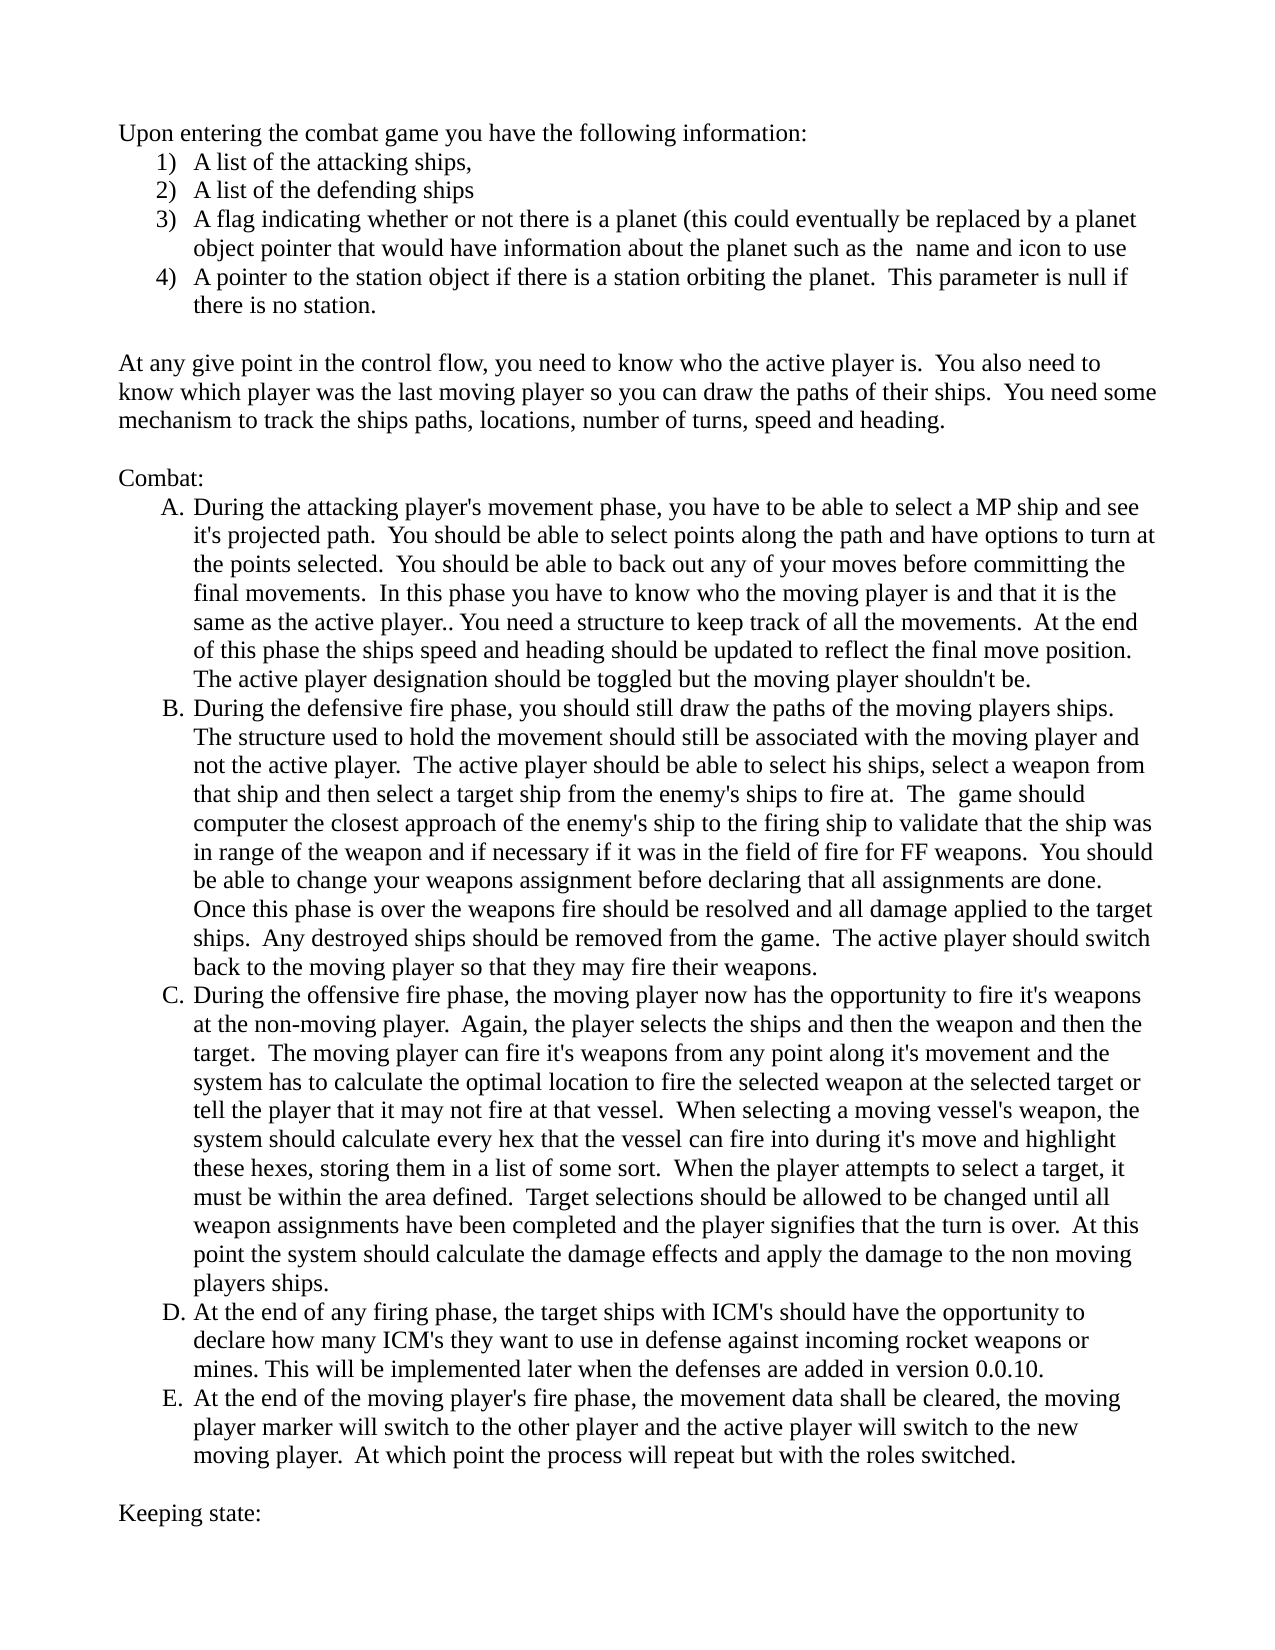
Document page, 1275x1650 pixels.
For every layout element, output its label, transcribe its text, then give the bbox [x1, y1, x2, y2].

list A flag indicating whether or not there is a planet (this could eventually be replaced by a planet object pointer that would have information about the planet such as the name and icon to use [156, 204, 1157, 262]
list During the offensive fire phase, the moving player now has the opportunity to fire it's weapons at the non-moving player. Again, the player selects the ships and then the weapon and then the target. The moving player can fire it's weapons from any point along it's movement and the system has to calculate the optimal location to fire the selected weapon at the selected target or tell the player that it may not fire at that vessel. When selecting a moving vessel's weapon, the system should calculate every hex that the vessel can fire into during it's move and highlight these hexes, storing them in a list of some sort. When the player attempts to select a target, it must be within the area defined. Target selections should be allowed to be changed until all weapon assignments have been completed and the player signifies that the turn is over. At this point the system should calculate the damage effects and apply the damage to the non moving players ships. [156, 981, 1157, 1297]
list A pointer to the station object if there is a station orbiting the planet. This parameter is null if there is no station. [156, 262, 1157, 319]
text Upon entering the combat game you have the following information: [118, 118, 1157, 147]
list A list of the defending ships [156, 176, 1157, 204]
list During the attacking player's movement phase, you have to be able to select a MP ship and see it's projected path. You should be able to select points along the path and have options to turn at the points selected. You should be able to back out any of your moves before committing the final movements. In this phase you have to know who the moving player is and that it is the same as the active player.. You need a structure to keep track of all the movements. At the end of this phase the ships speed and heading should be updated to reflect the final move position. The active player designation should be toggled but the moving player shouldn't be. [156, 492, 1157, 693]
text Combat: [118, 463, 1157, 492]
list At the end of any firing phase, the target ships with ICM's should have the opportunity to declare how many ICM's they want to use in defense against incoming rocket weapons or mines. This will be implemented later when the defenses are added in version 0.0.10. [156, 1297, 1157, 1383]
list A list of the attacking ships, [156, 147, 1157, 176]
list During the defensive fire phase, you should still draw the paths of the moving players ships. The structure used to hold the movement should still be associated with the moving player and not the active player. The active player should be able to select his ships, select a weapon from that ship and then select a target ship from the enemy's ships to fire at. The game should computer the closest approach of the enemy's ship to the firing ship to validate that the ship was in range of the weapon and if necessary if it was in the field of fire for FF weapons. You should be able to change your weapons assignment before declaring that all assignments are done. Once this phase is over the weapons fire should be resolved and all damage applied to the target ships. Any destroyed ships should be removed from the game. The active player should switch back to the moving player so that they may fire their weapons. [156, 693, 1157, 981]
list At the end of the moving player's fire phase, the movement data shall be cleared, the moving player marker will switch to the other player and the active player will switch to the new moving player. At which point the process will repeat but with the roles switched. [156, 1383, 1157, 1469]
text At any give point in the control flow, you need to know who the active player is. You also need to know which player was the last moving player so you can draw the paths of their ships. You need some mechanism to track the ships paths, locations, number of turns, speed and heading. [118, 348, 1157, 434]
text Keeping state: [118, 1498, 1157, 1527]
